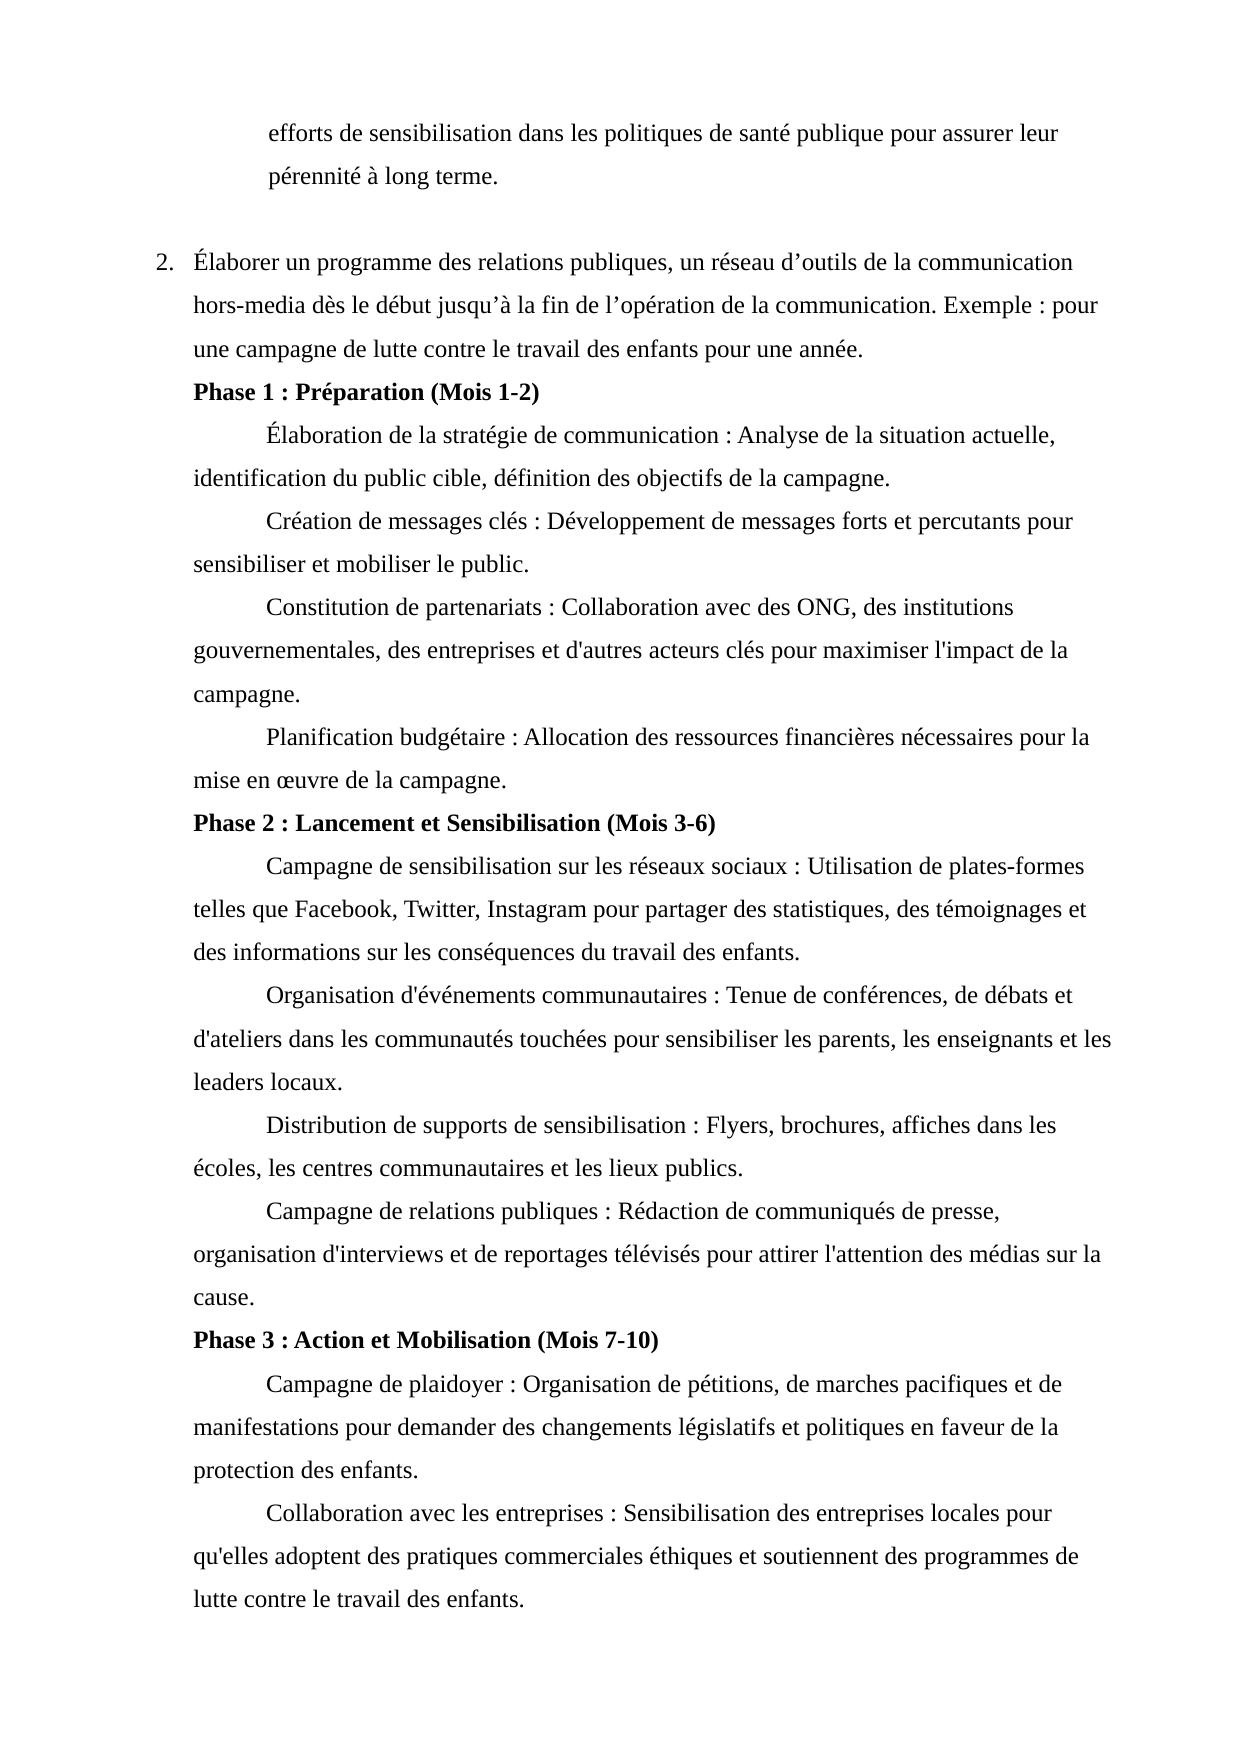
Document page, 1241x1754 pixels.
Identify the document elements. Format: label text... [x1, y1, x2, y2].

text Distribution de supports de sensibilisation : Flyers, brochures, affiches dans les écoles, les centres communautaires et les lieux publics. [193, 1110, 1122, 1182]
text Phase 1 : Préparation (Mois 1-2) [193, 377, 1122, 406]
text Création de messages clés : Développement de messages forts et percutants pour sensibiliser et mobiliser le public. [193, 506, 1122, 578]
text Élaboration de la stratégie de communication : Analyse de la situation actuelle, identification du public cible, définition des objectifs de la campagne. [193, 420, 1122, 492]
text Campagne de sensibilisation sur les réseaux sociaux : Utilisation de plates-formes telles que Facebook, Twitter, Instagram pour partager des statistiques, des témoignages et des informations sur les conséquences du travail des enfants. [193, 851, 1122, 966]
text Campagne de relations publiques : Rédaction de communiqués de presse, organisation d'interviews et de reportages télévisés pour attirer l'attention des médias sur la cause. [193, 1196, 1122, 1311]
text Phase 3 : Action et Mobilisation (Mois 7-10) [193, 1326, 1122, 1354]
text Planification budgétaire : Allocation des ressources financières nécessaires pour la mise en œuvre de la campagne. [193, 722, 1122, 794]
text Phase 2 : Lancement et Sensibilisation (Mois 3-6) [193, 808, 1122, 837]
text Constitution de partenariats : Collaboration avec des ONG, des institutions gouvernementales, des entreprises et d'autres acteurs clés pour maximiser l'impact de la campagne. [193, 592, 1122, 707]
list efforts de sensibilisation dans les politiques de santé publique pour assurer leur pérennité à long terme. [231, 118, 1122, 190]
text Campagne de plaidoyer : Organisation de pétitions, de marches pacifiques et de manifestations pour demander des changements législatifs et politiques en faveur de la protection des enfants. [193, 1369, 1122, 1484]
text Collaboration avec les entreprises : Sensibilisation des entreprises locales pour qu'elles adoptent des pratiques commerciales éthiques et soutiennent des programmes de lutte contre le travail des enfants. [193, 1498, 1122, 1613]
list Élaborer un programme des relations publiques, un réseau d’outils de la communication hors-media dès le début jusqu’à la fin de l’opération de la communication. Exemple : pour une campagne de lutte contre le travail des enfants pour une année. [156, 247, 1122, 362]
text Organisation d'événements communautaires : Tenue de conférences, de débats et d'ateliers dans les communautés touchées pour sensibiliser les parents, les enseignants et les leaders locaux. [193, 981, 1122, 1096]
